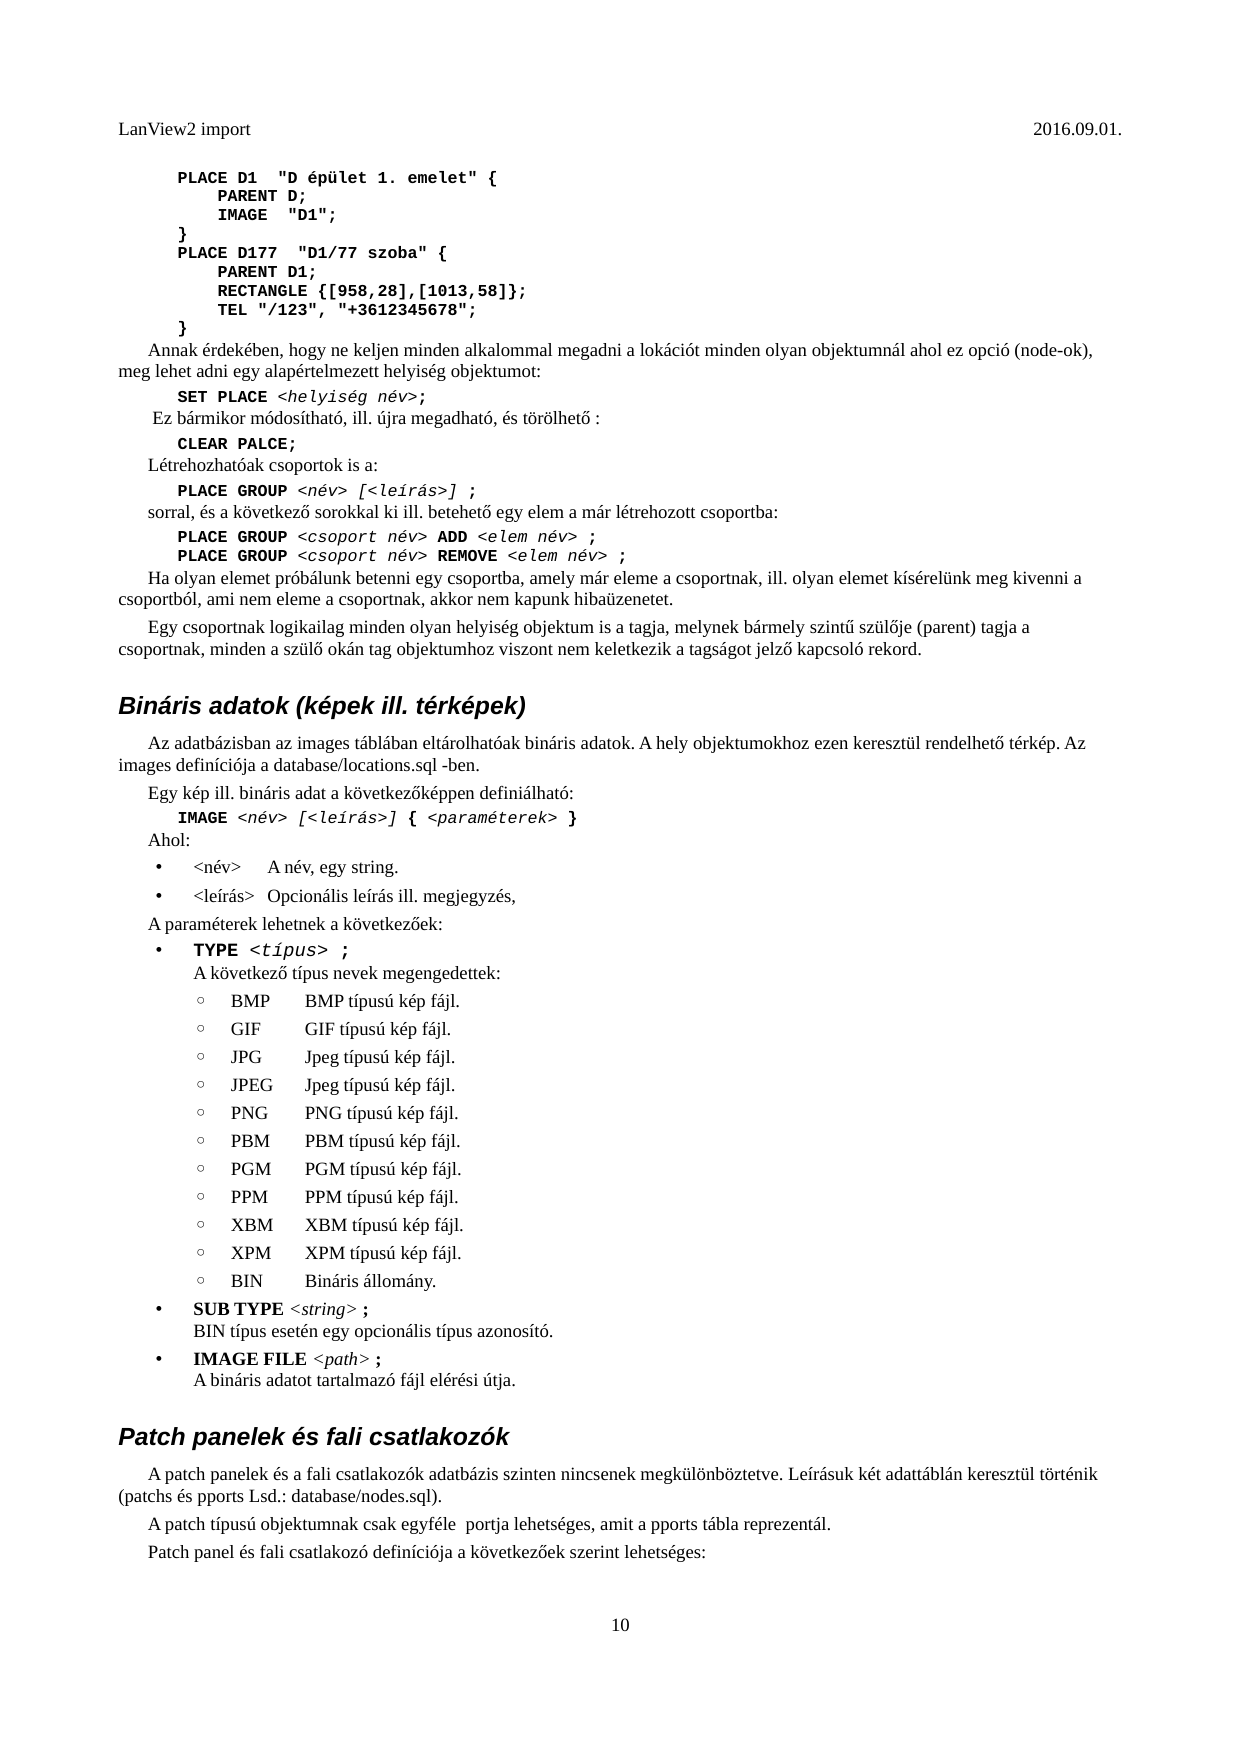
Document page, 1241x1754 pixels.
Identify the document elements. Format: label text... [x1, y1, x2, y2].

list IMAGE FILE <path> ; A bináris adatot tartalmazó fájl elérési útja. [156, 1348, 1122, 1391]
list BIN Bináris állomány. [193, 1270, 1122, 1292]
text PLACE D177 "D1/77 szoba" { [177, 244, 1122, 263]
text Ez bármikor módosítható, ill. újra megadható, és törölhető : [118, 407, 1122, 429]
text Egy csoportnak logikailag minden olyan helyiség objektum is a tagja, melynek bármely szintű szülője (parent) tagja a csoportnak, minden a szülő okán tag objektumhoz viszont nem keletkezik a tagságot jelző kapcsoló rekord. [118, 616, 1122, 659]
text PLACE GROUP <csoport név> REMOVE <elem név> ; [177, 548, 1122, 567]
text Ahol: [118, 828, 1122, 850]
text Patch panel és fali csatlakozó definíciója a következőek szerint lehetséges: [118, 1541, 1122, 1562]
list <leírás> Opcionális leírás ill. megjegyzés, [156, 884, 1122, 906]
text A patch típusú objektumnak csak egyféle portja lehetséges, amit a pports tábla reprezentál. [118, 1513, 1122, 1534]
text } [177, 320, 1122, 339]
text PLACE GROUP <csoport név> ADD <elem név> ; [177, 529, 1122, 548]
text SET PLACE <helyiség név>; [177, 388, 1122, 407]
text Egy kép ill. bináris adat a következőképpen definiálható: [118, 782, 1122, 803]
list XPM XPM típusú kép fájl. [193, 1242, 1122, 1263]
text sorral, és a következő sorokkal ki ill. betehető egy elem a már létrehozott csoportba: [118, 501, 1122, 523]
list JPG Jpeg típusú kép fájl. [193, 1046, 1122, 1067]
list PGM PGM típusú kép fájl. [193, 1158, 1122, 1179]
text PARENT D; [177, 188, 1122, 207]
list TYPE <típus> ; A következő típus nevek megengedettek: [156, 941, 1122, 983]
text Az adatbázisban az images táblában eltárolhatóak bináris adatok. A hely objektumokhoz ezen keresztül rendelhető térkép. Az images definíciója a database/locations.sql -ben. [118, 732, 1122, 775]
text PLACE D1 "D épület 1. emelet" { [177, 169, 1122, 188]
subtitle Bináris adatok (képek ill. térképek) [118, 691, 1122, 719]
list BMP BMP típusú kép fájl. [193, 990, 1122, 1011]
text A patch panelek és a fali csatlakozók adatbázis szinten nincsenek megkülönböztetve. Leírásuk két adattáblán keresztül történik (patchs és pports Lsd.: database/nodes.sql). [118, 1463, 1122, 1506]
list SUB TYPE <string> ; BIN típus esetén egy opcionális típus azonosító. [156, 1298, 1122, 1341]
list GIF GIF típusú kép fájl. [193, 1018, 1122, 1039]
text TEL "/123", "+3612345678"; [177, 301, 1122, 320]
text PLACE GROUP <név> [<leírás>] ; [177, 482, 1122, 501]
list PPM PPM típusú kép fájl. [193, 1186, 1122, 1207]
list PNG PNG típusú kép fájl. [193, 1102, 1122, 1123]
text IMAGE "D1"; [177, 207, 1122, 226]
list PBM PBM típusú kép fájl. [193, 1130, 1122, 1151]
list <név> A név, egy string. [156, 856, 1122, 878]
text Ha olyan elemet próbálunk betenni egy csoportba, amely már eleme a csoportnak, ill. olyan elemet kísérelünk meg kivenni a csoportból, ami nem eleme a csoportnak, akkor nem kapunk hibaüzenetet. [118, 567, 1122, 610]
text } [177, 226, 1122, 244]
text Annak érdekében, hogy ne keljen minden alkalommal megadni a lokációt minden olyan objektumnál ahol ez opció (node-ok), meg lehet adni egy alapértelmezett helyiség objektumot: [118, 339, 1122, 382]
text IMAGE <név> [<leírás>] { <paraméterek> } [177, 809, 1122, 828]
text PARENT D1; [177, 263, 1122, 282]
text A paraméterek lehetnek a következőek: [118, 912, 1122, 934]
text RECTANGLE {[958,28],[1013,58]}; [177, 282, 1122, 301]
subtitle Patch panelek és fali csatlakozók [118, 1422, 1122, 1451]
text Létrehozhatóak csoportok is a: [118, 454, 1122, 476]
text CLEAR PALCE; [177, 435, 1122, 454]
list JPEG Jpeg típusú kép fájl. [193, 1074, 1122, 1095]
list XBM XBM típusú kép fájl. [193, 1214, 1122, 1236]
